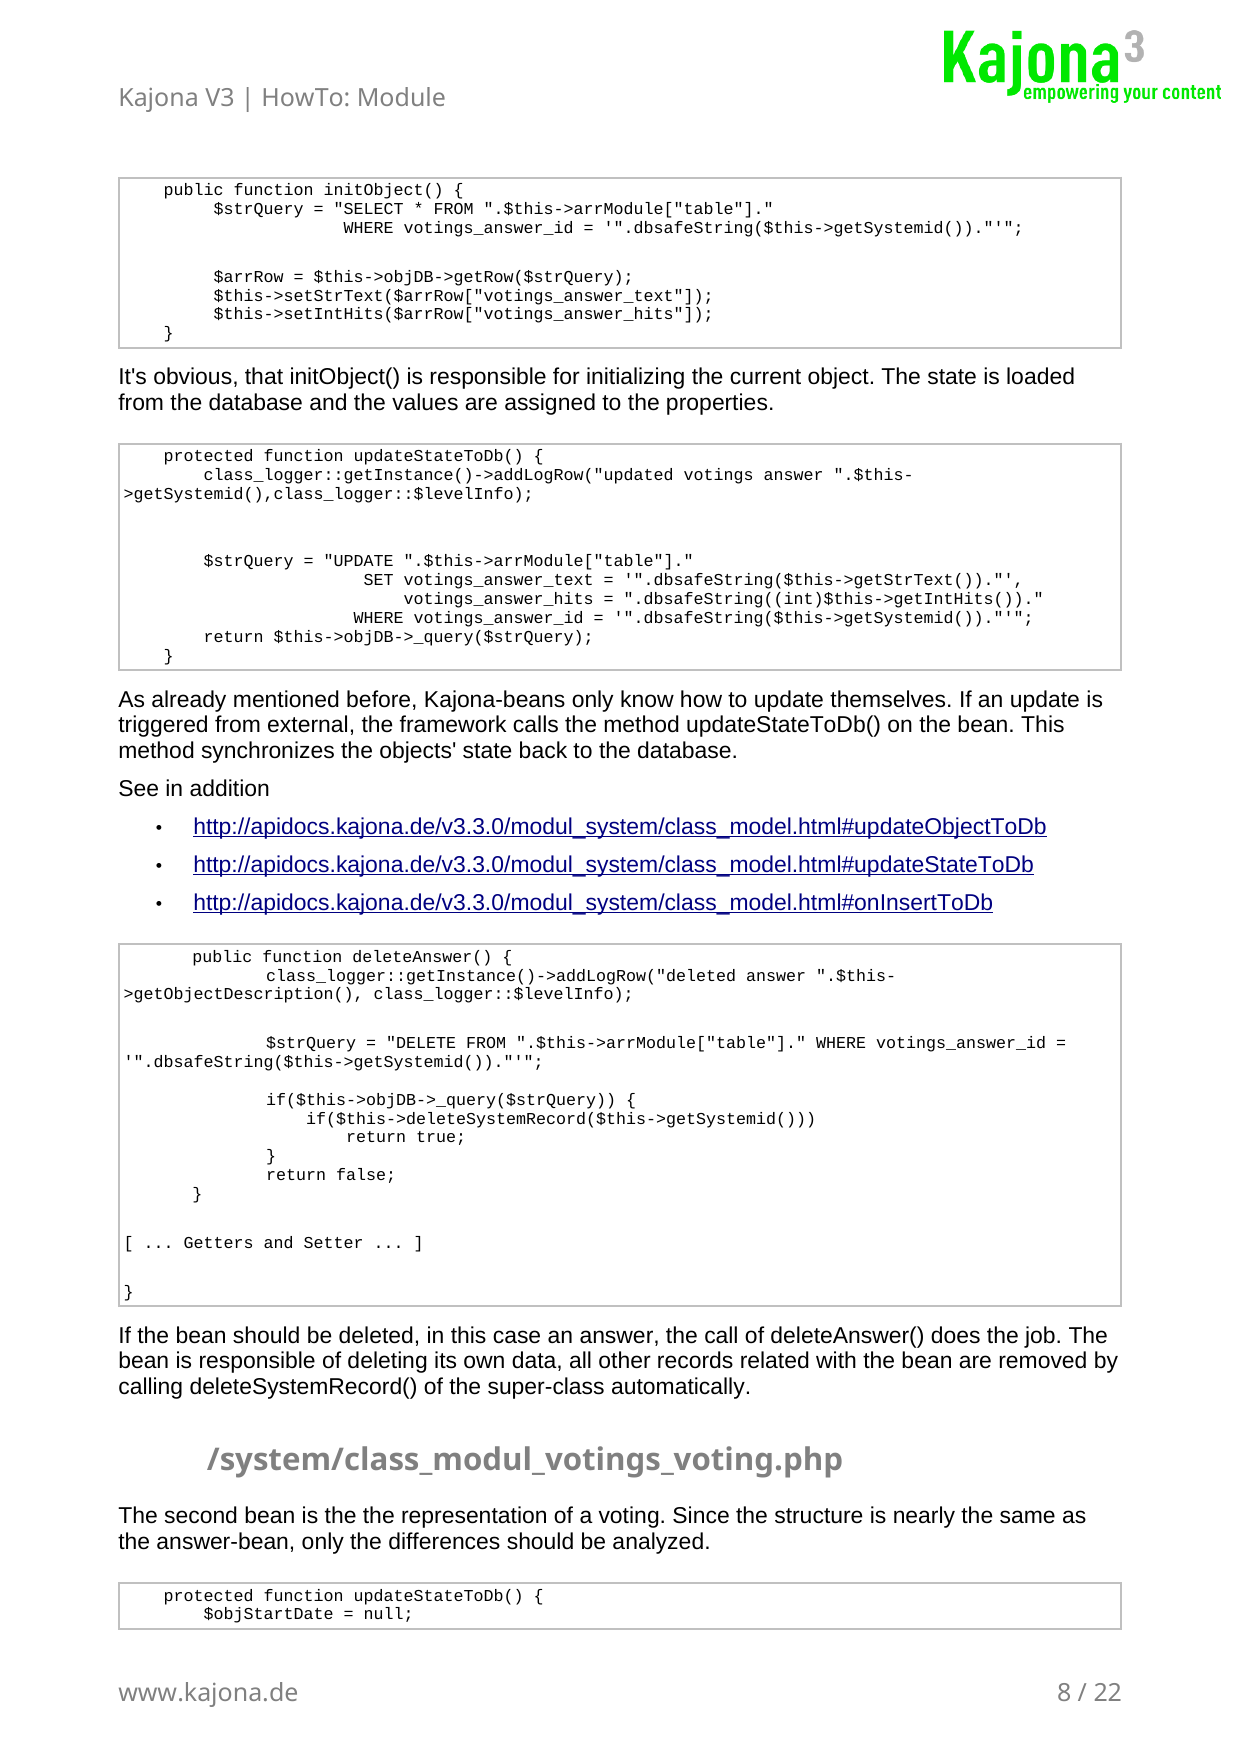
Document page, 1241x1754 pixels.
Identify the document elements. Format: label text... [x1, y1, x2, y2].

picture [944, 30, 1221, 103]
list http://apidocs.kajona.de/v3.3.0/modul_system/class_model.html#onInsertToDb [156, 890, 1122, 916]
text It's obvious, that initObject() is responsible for initializing the current object. The state is loaded from the database and the values are assigned to the properties. [118, 364, 1122, 415]
text As already mentioned before, Kajona-beans only know how to update themselves. If an update is triggered from external, the framework calls the method updateStateToDb() on the bean. This method synchronizes the objects' state back to the database. [118, 686, 1122, 763]
list http://apidocs.kajona.de/v3.3.0/modul_system/class_model.html#updateObjectToDb [156, 814, 1122, 839]
text The second bean is the the representation of a voting. Since the structure is nearly the same as the answer-bean, only the differences should be analyzed. [118, 1503, 1122, 1554]
text } [120, 1278, 1120, 1305]
text protected function updateStateToDb() { class_logger::getInstance()->addLogRow("updated votings answer ".$this->getSystemid(),class_logger::$levelInfo); [120, 445, 1120, 523]
text See in addition [118, 776, 1122, 801]
text public function initObject() { $strQuery = "SELECT * FROM ".$this->arrModule["table"]." WHERE votings_answer_id = '".dbsafeString($this->getSystemid())."'"; [120, 179, 1120, 238]
text public function deleteAnswer() { class_logger::getInstance()->addLogRow("deleted answer ".$this->getObjectDescription(), class_logger::$levelInfo); [120, 945, 1120, 1005]
text $strQuery = "DELETE FROM ".$this->arrModule["table"]." WHERE votings_answer_id = '".dbsafeString($this->getSystemid())."'"; if($this->objDB->_query($strQuery)) { if($this->deleteSystemRecord($this->getSystemid())) return true; } return false; } [120, 1030, 1120, 1204]
text [ ... Getters and Setter ... ] [120, 1229, 1120, 1253]
subtitle /system/class_modul_votings_voting.php [118, 1436, 1122, 1479]
text protected function updateStateToDb() { $objStartDate = null; [120, 1584, 1120, 1628]
text $arrRow = $this->objDB->getRow($strQuery); $this->setStrText($arrRow["votings_answer_text"]); $this->setIntHits($arrRow["votings_answer_hits"]); } [120, 263, 1120, 347]
text If the bean should be deleted, in this case an answer, the call of deleteAnswer() does the job. The bean is responsible of deleting its own data, all other records related with the bean are removed by calling deleteSystemRecord() of the super-class automatically. [118, 1322, 1122, 1399]
list http://apidocs.kajona.de/v3.3.0/modul_system/class_model.html#updateStateToDb [156, 852, 1122, 877]
text $strQuery = "UPDATE ".$this->arrModule["table"]." SET votings_answer_text = '".dbsafeString($this->getStrText())."', votings_answer_hits = ".dbsafeString((int)$this->getIntHits())." WHERE votings_answer_id = '".dbsafeString($this->getSystemid())."'"; return $this->objDB->_query($strQuery); } [120, 548, 1120, 669]
